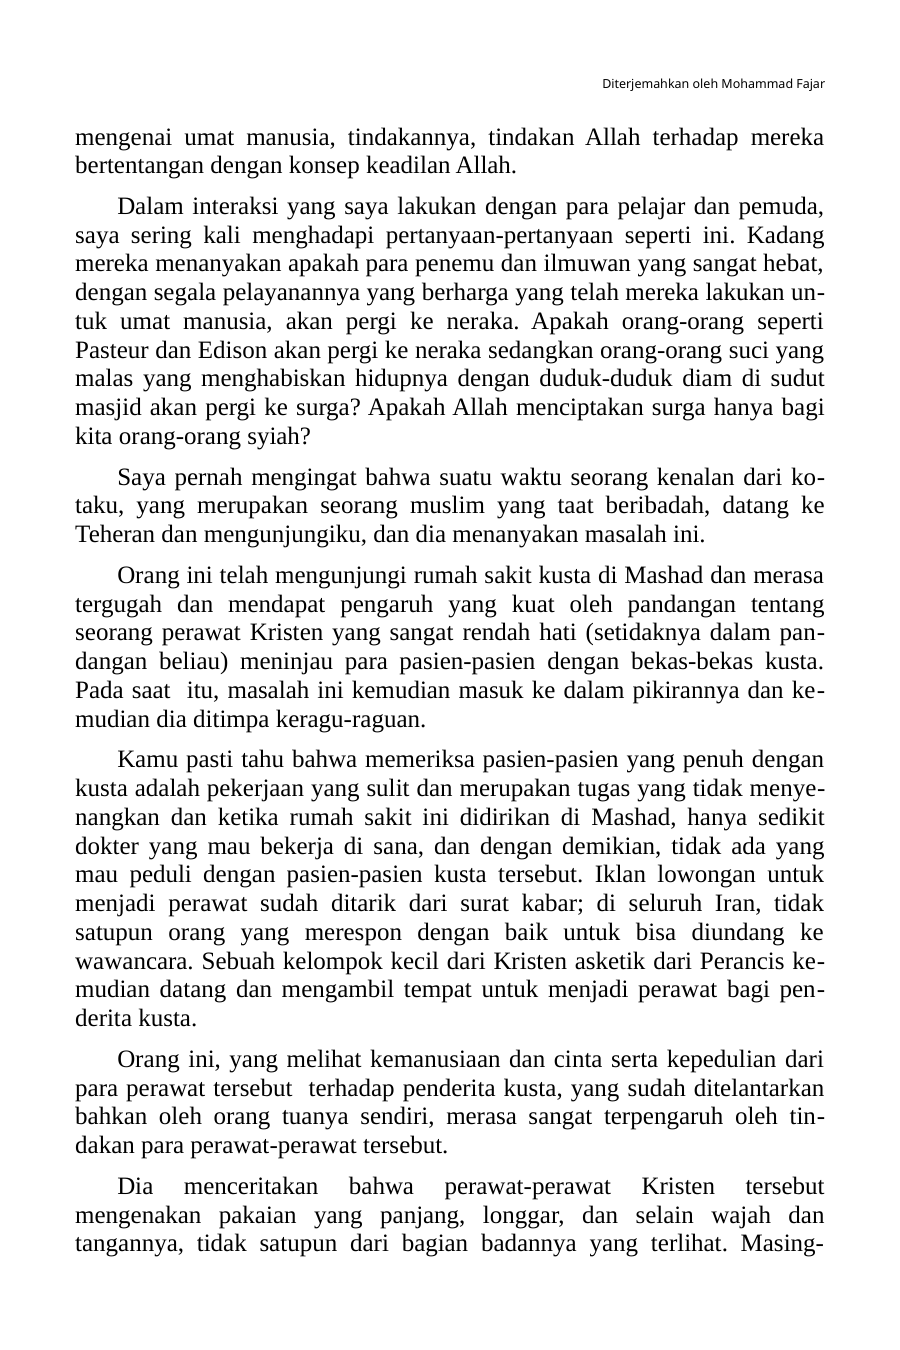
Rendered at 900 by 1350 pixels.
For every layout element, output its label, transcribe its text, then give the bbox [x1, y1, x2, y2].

text mengenai umat manusia, tindakannya, tindakan Allah terhadap mereka bertentangan dengan konsep keadilan Allah. [75, 122, 825, 179]
text Dalam interaksi yang saya lakukan dengan para pelajar dan pemuda, saya sering kali menghadapi pertanyaan-pertanyaan seperti ini. Kadang mereka menanyakan apakah para penemu dan ilmuwan yang sangat hebat, dengan segala pelayanannya yang berharga yang telah mereka lakukan un­tuk umat manusia, akan pergi ke neraka. Apakah orang-orang seperti Pasteur dan Edison akan pergi ke neraka sedangkan orang-orang suci yang malas yang menghabiskan hidupnya dengan duduk-duduk diam di sudut masjid akan pergi ke surga? Apakah Allah menciptakan surga hanya bagi kita orang-orang syiah? [75, 191, 825, 450]
text Saya pernah mengingat bahwa suatu waktu seorang kenalan dari ko­taku, yang merupakan seorang muslim yang taat beribadah, datang ke Teheran dan mengunjungiku, dan dia menanyakan masalah ini. [75, 462, 825, 548]
text Dia menceritakan bahwa perawat-perawat Kristen tersebut mengenakan pakaian yang panjang, longgar, dan selain wajah dan tangannya, tidak satupun dari bagian badannya yang terlihat. Masing- [75, 1171, 825, 1257]
text Orang ini telah mengunjungi rumah sakit kusta di Mashad dan merasa tergugah dan mendapat pengaruh yang kuat oleh pandangan tentang seorang perawat Kristen yang sangat rendah hati (setidaknya dalam pan­dangan beliau) meninjau para pasien-pasien dengan bekas-bekas kusta. Pada saat itu, masalah ini kemudian masuk ke dalam pikirannya dan ke­mudian dia ditimpa keragu-raguan. [75, 560, 825, 732]
text Kamu pasti tahu bahwa memeriksa pasien-pasien yang penuh dengan kusta adalah pekerjaan yang sulit dan merupakan tugas yang tidak menye­nangkan dan ketika rumah sakit ini didirikan di Mashad, hanya sedikit dokter yang mau bekerja di sana, dan dengan demikian, tidak ada yang mau peduli dengan pasien-pasien kusta tersebut. Iklan lowongan untuk menjadi perawat sudah ditarik dari surat kabar; di seluruh Iran, tidak satupun orang yang merespon dengan baik untuk bisa diundang ke wawancara. Sebuah kelompok kecil dari Kristen asketik dari Perancis ke­mudian datang dan mengambil tempat untuk menjadi perawat bagi pen­derita kusta. [75, 744, 825, 1032]
text Orang ini, yang melihat kemanusiaan dan cinta serta kepedulian dari para perawat tersebut terhadap penderita kusta, yang sudah ditelantarkan bahkan oleh orang tuanya sendiri, merasa sangat terpengaruh oleh tin­dakan para perawat-perawat tersebut. [75, 1044, 825, 1159]
